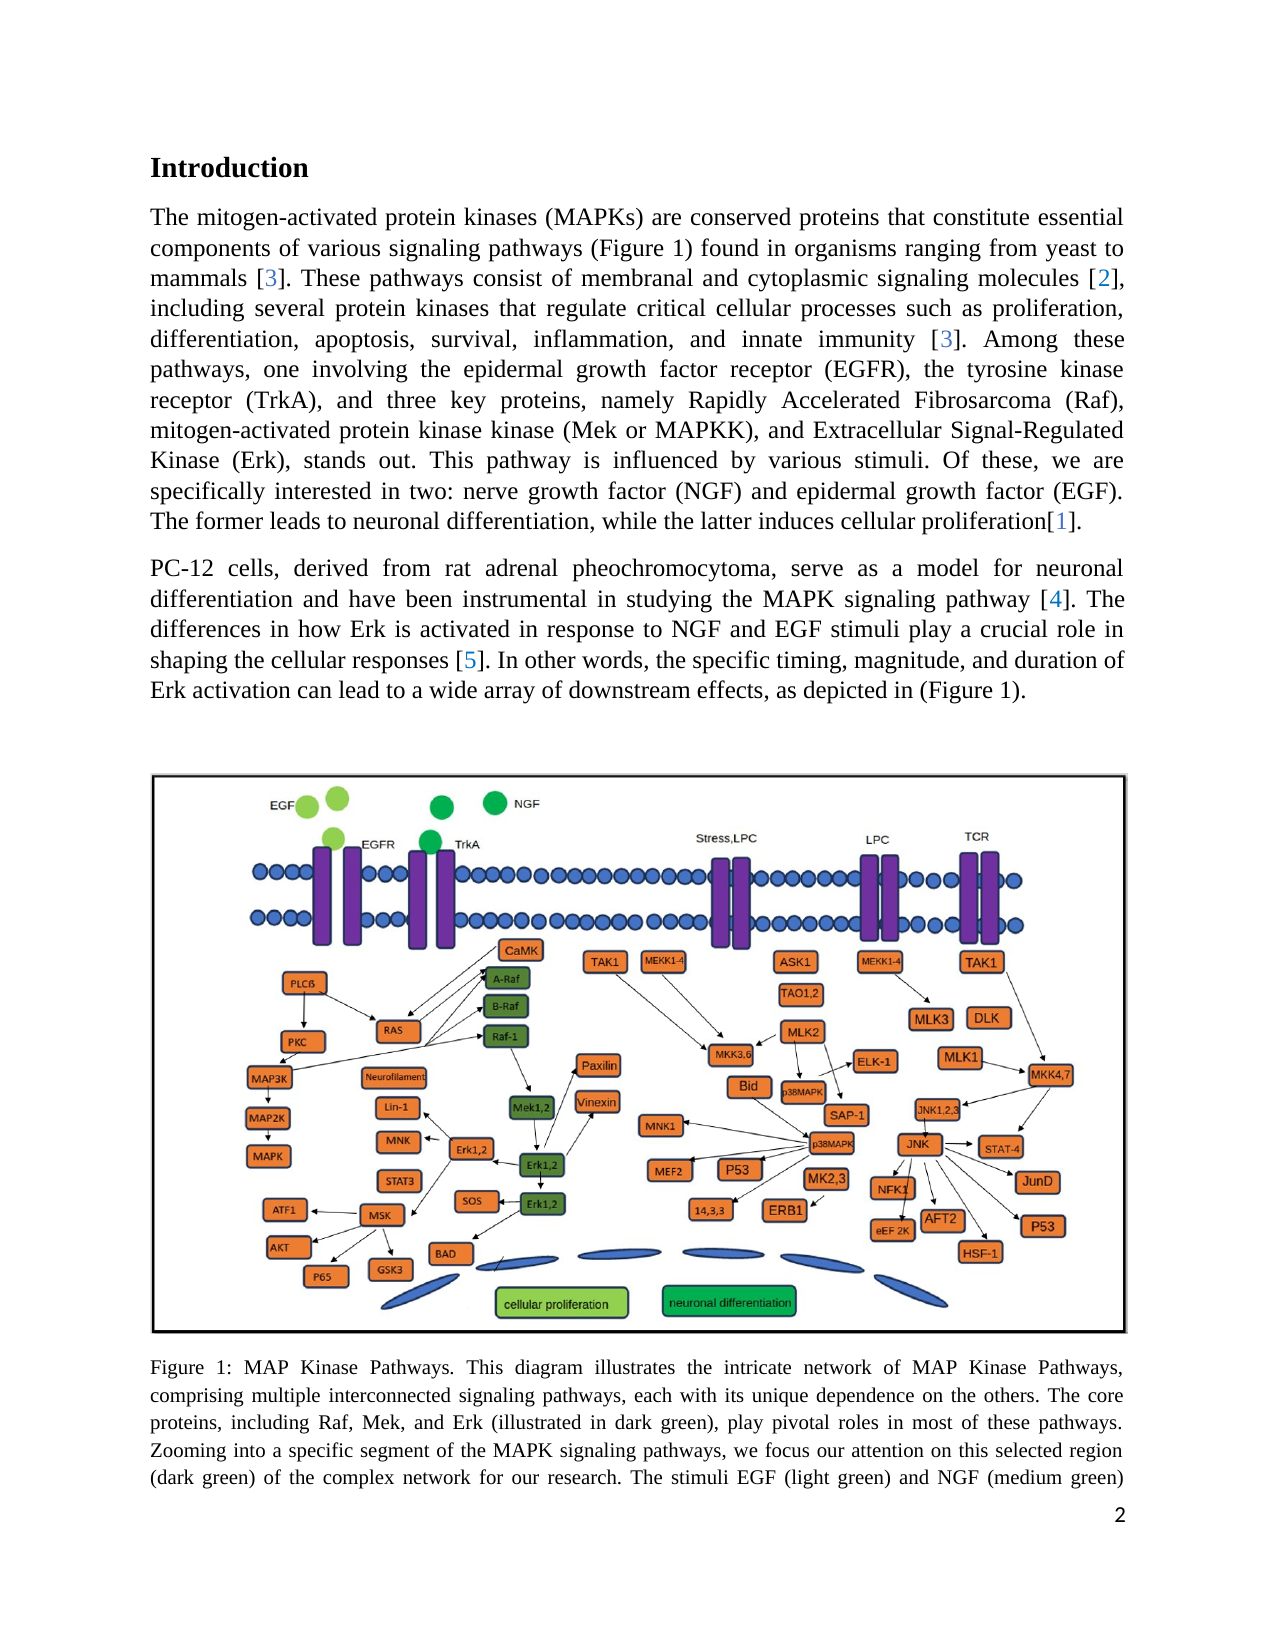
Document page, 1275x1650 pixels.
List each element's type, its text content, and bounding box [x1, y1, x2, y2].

text Figure 1: MAP Kinase Pathways. This diagram illustrates the intricate network of MAP Kinase Pathways, comprising multiple interconnected signaling pathways, each with its unique dependence on the others. The core proteins, including Raf, Mek, and Erk (illustrated in dark green), play pivotal roles in most of these pathways. Zooming into a specific segment of the MAPK signaling pathways, we focus our attention on this selected region (dark green) of the complex network for our research. The stimuli EGF (light green) and NGF (medium green) [150, 1355, 1125, 1489]
text PC-12 cells, derived from rat adrenal pheochromocytoma, serve as a model for neuronal differentiation and have been instrumental in studying the MAPK signaling pathway [4]. The differences in how Erk is activated in response to NGF and EGF stimuli play a crucial role in shaping the cellular responses [5]. In other words, the specific timing, magnitude, and duration of Erk activation can lead to a wide array of downstream effects, as depicted in (Figure 1). [150, 553, 1125, 704]
text Introduction [150, 150, 1125, 183]
text The mitogen-activated protein kinases (MAPKs) are conserved proteins that constitute essential components of various signaling pathways (Figure 1) found in organisms ranging from yeast to mammals [3]. These pathways consist of membranal and cytoplasmic signaling molecules [2], including several protein kinases that regulate critical cellular processes such as proliferation, differentiation, apoptosis, survival, inflammation, and innate immunity [3]. Among these pathways, one involving the epidermal growth factor receptor (EGFR), the tyrosine kinase receptor (TrkA), and three key proteins, namely Rapidly Accelerated Fibrosarcoma (Raf), mitogen-activated protein kinase kinase (Mek or MAPKK), and Extracellular Signal-Regulated Kinase (Erk), stands out. This pathway is influenced by various stimuli. Of these, we are specifically interested in two: nerve growth factor (NGF) and epidermal growth factor (EGF). The former leads to neuronal differentiation, while the latter induces cellular proliferation[1]. [150, 202, 1125, 535]
